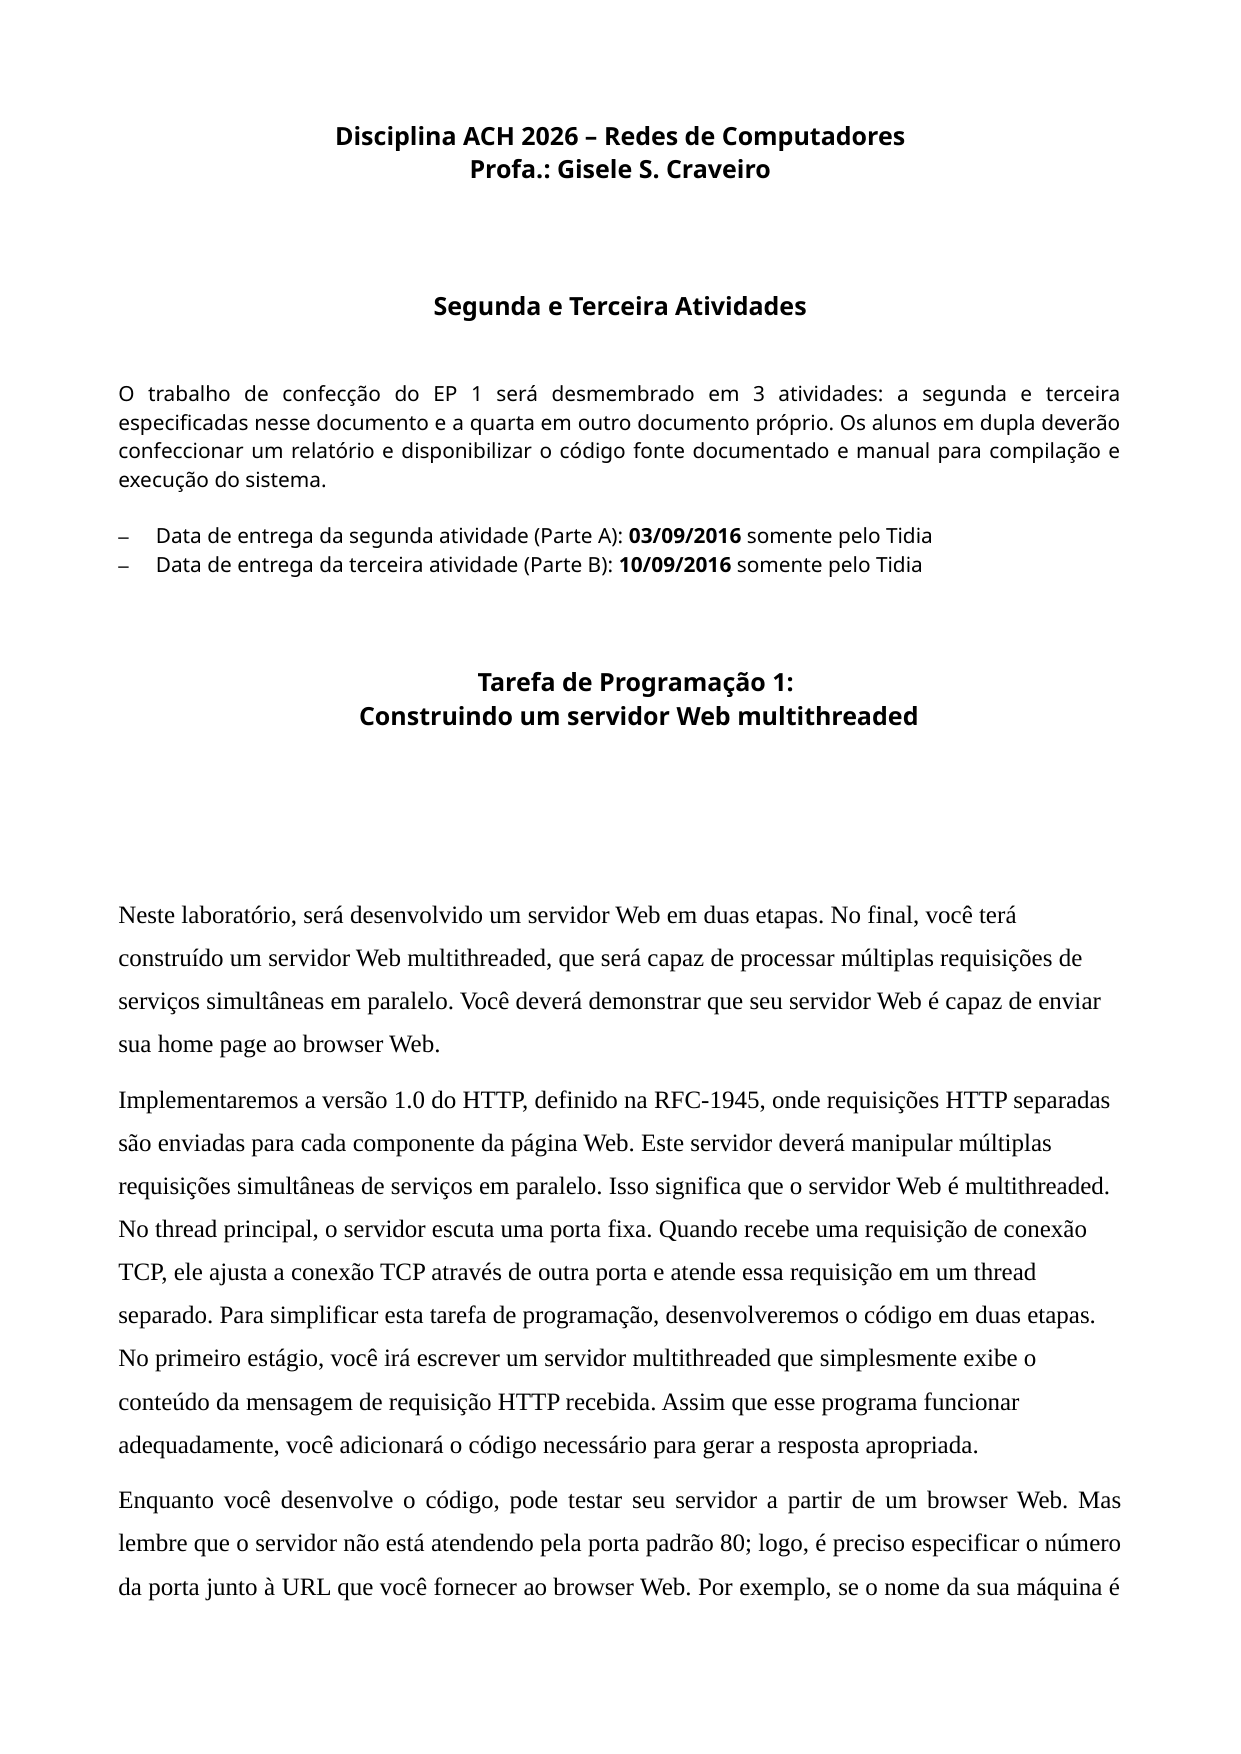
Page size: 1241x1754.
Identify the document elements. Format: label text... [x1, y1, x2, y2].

text Profa.: Gisele S. Craveiro [118, 152, 1122, 186]
list Tarefa de Programação 1: [118, 665, 1122, 699]
text Implementaremos a versão 1.0 do HTTP, definido na RFC-1945, onde requisições HTTP separadas são enviadas para cada componente da página Web. Este servidor deverá manipular múltiplas requisições simultâneas de serviços em paralelo. Isso significa que o servidor Web é multithreaded. No thread principal, o servidor escuta uma porta fixa. Quando recebe uma requisição de conexão TCP, ele ajusta a conexão TCP através de outra porta e atende essa requisição em um thread separado. Para simplificar esta tarefa de programação, desenvolveremos o código em duas etapas. No primeiro estágio, você irá escrever um servidor multithreaded que simplesmente exibe o conteúdo da mensagem de requisição HTTP recebida. Assim que esse programa funcionar adequadamente, você adicionará o código necessário para gerar a resposta apropriada. [118, 1085, 1122, 1458]
text Segunda e Terceira Atividades [118, 288, 1122, 322]
text Neste laboratório, será desenvolvido um servidor Web em duas etapas. No final, você terá construído um servidor Web multithreaded, que será capaz de processar múltiplas requisições de serviços simultâneas em paralelo. Você deverá demonstrar que seu servidor Web é capaz de enviar sua home page ao browser Web. [118, 900, 1122, 1058]
list Data de entrega da terceira atividade (Parte B): 10/09/2016 somente pelo Tidia [118, 550, 1122, 578]
text Enquanto você desenvolve o código, pode testar seu servidor a partir de um browser Web. Mas lembre que o servidor não está atendendo pela porta padrão 80; logo, é preciso especificar o número da porta junto à URL que você fornecer ao browser Web. Por exemplo, se o nome da sua máquina é [118, 1485, 1122, 1600]
text Disciplina ACH 2026 – Redes de Computadores [118, 118, 1122, 152]
list Construindo um servidor Web multithreaded [118, 699, 1122, 733]
list Data de entrega da segunda atividade (Parte A): 03/09/2016 somente pelo Tidia [118, 522, 1122, 550]
text O trabalho de confecção do EP 1 será desmembrado em 3 atividades: a segunda e terceira especificadas nesse documento e a quarta em outro documento próprio. Os alunos em dupla deverão confeccionar um relatório e disponibilizar o código fonte documentado e manual para compilação e execução do sistema. [118, 379, 1122, 493]
